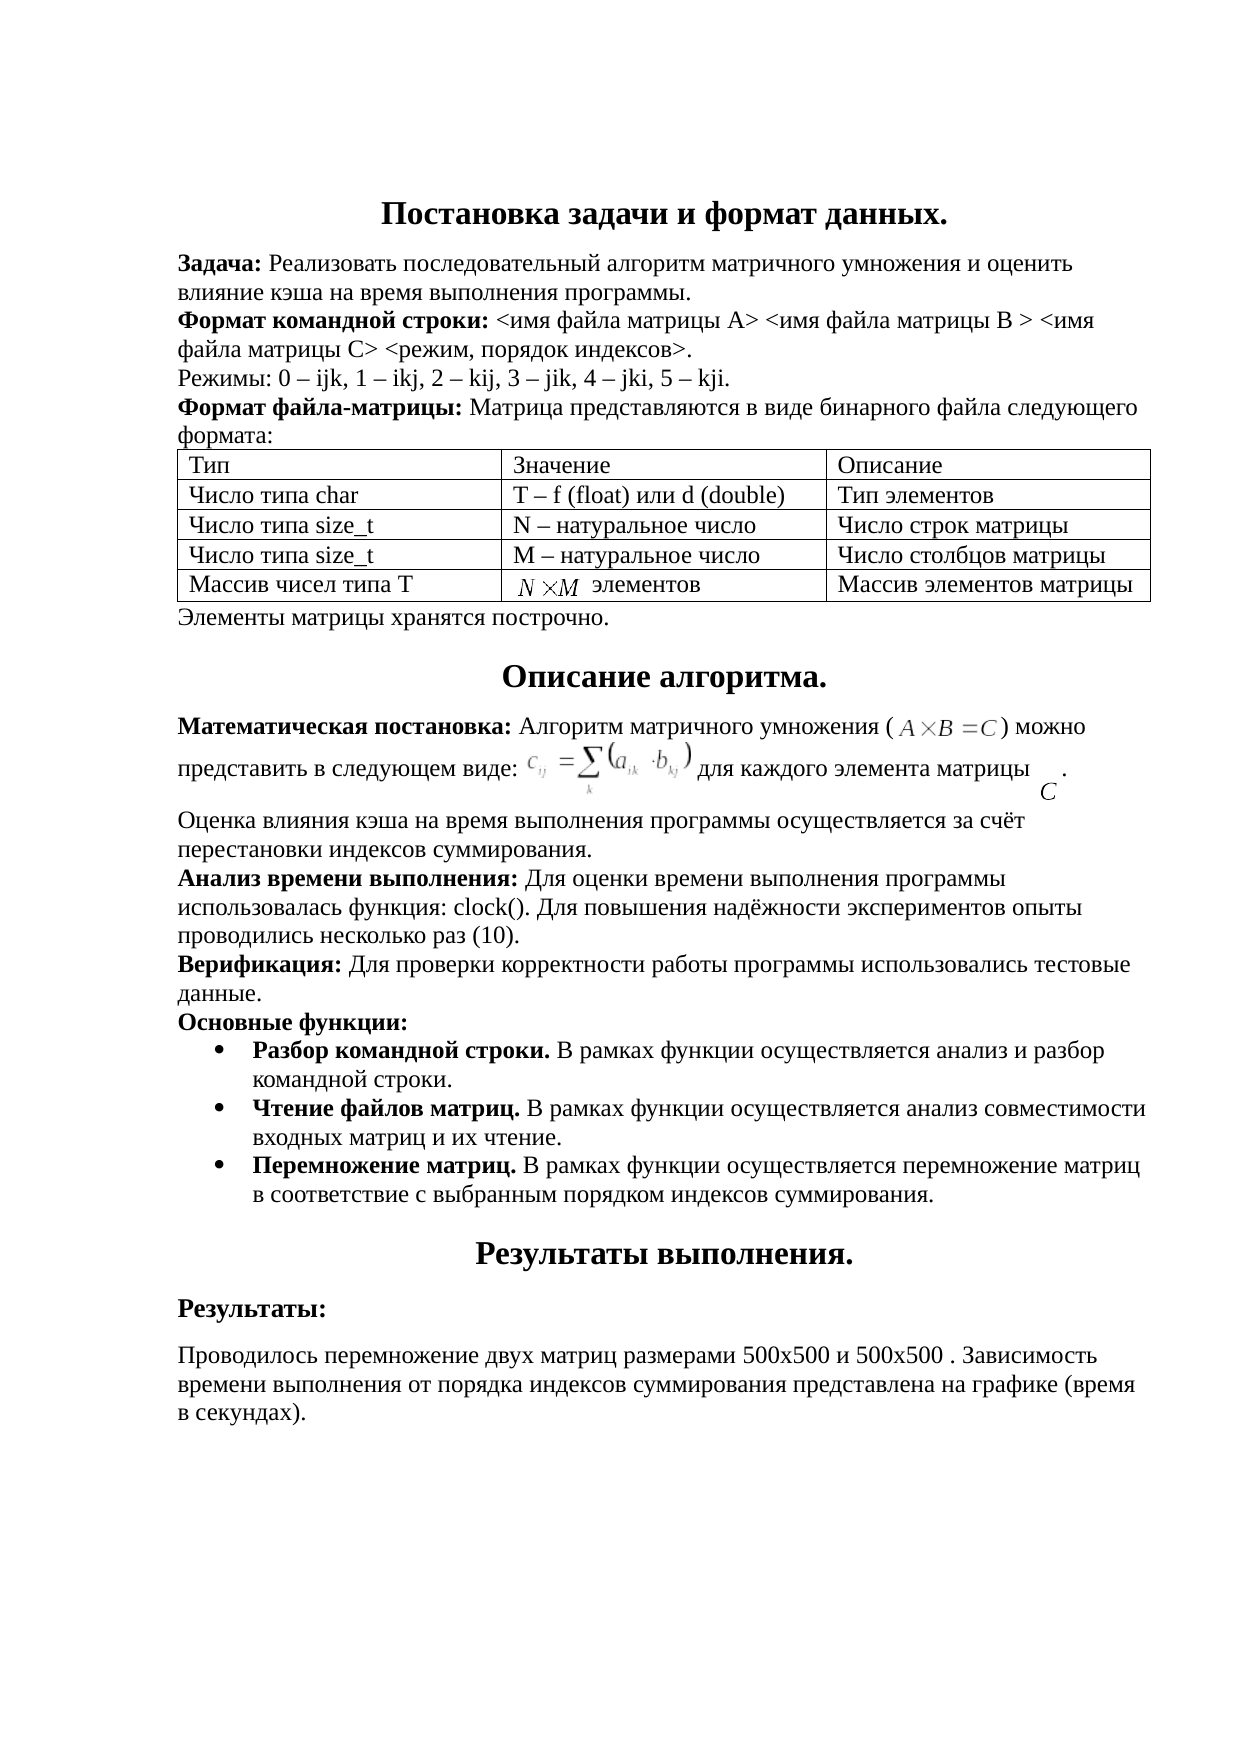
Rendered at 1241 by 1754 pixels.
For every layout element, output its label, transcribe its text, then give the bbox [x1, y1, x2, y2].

table_cell элементов [502, 570, 826, 601]
text Элементы матрицы хранятся построчно. [177, 602, 1152, 631]
subtitle Результаты выполнения. [177, 1233, 1152, 1271]
table_cell Массив чисел типа T [178, 570, 501, 601]
subtitle Описание алгоритма. [177, 656, 1152, 694]
table_cell Число типа char [178, 480, 501, 509]
table_cell Число строк матрицы [827, 510, 1150, 539]
table_cell Тип элементов [827, 480, 1150, 509]
subtitle Результаты: [177, 1292, 1152, 1323]
text Задача: Реализовать последовательный алгоритм матричного умножения и оценить влияние кэша на время выполнения программы. [177, 248, 1152, 306]
text Режимы: 0 – ijk, 1 – ikj, 2 – kij, 3 – jik, 4 – jki, 5 – kji. [177, 363, 1152, 392]
table_cell Число типа size_t [178, 510, 501, 539]
text Основные функции: [177, 1007, 1152, 1035]
text Формат файла-матрицы: Матрица представляются в виде бинарного файла следующего формата: [177, 392, 1152, 449]
text Проводилось перемножение двух матриц размерами 500x500 и 500x500 . Зависимость времени выполнения от порядка индексов суммирования представлена на графике (время в секундах). [177, 1340, 1152, 1426]
table_cell T – f (float) или d (double) [502, 480, 826, 509]
table_cell Массив элементов матрицы [827, 570, 1150, 601]
list Разбор командной строки. В рамках функции осуществляется анализ и разбор командной строки. [215, 1035, 1152, 1093]
text Математическая постановка: Алгоритм матричного умножения () можно представить в следующем виде: для каждого элемента матрицы . Оценка влияния кэша на время выполнения программы осуществляется за счёт перестановки индексов суммирования. [177, 711, 1152, 863]
subtitle Постановка задачи и формат данных. [177, 193, 1152, 231]
text Верификация: Для проверки корректности работы программы использовались тестовые данные. [177, 949, 1152, 1007]
table_header Тип [178, 450, 501, 479]
table_header Описание [827, 450, 1150, 479]
text Формат командной строки: <имя файла матрицы A> <имя файла матрицы B > <имя файла матрицы C> <режим, порядок индексов>. [177, 306, 1152, 363]
table_header Значение [502, 450, 826, 479]
table_cell N – натуральное число [502, 510, 826, 539]
list Перемножение матриц. В рамках функции осуществляется перемножение матриц в соответствие с выбранным порядком индексов суммирования. [215, 1150, 1152, 1208]
text Анализ времени выполнения: Для оценки времени выполнения программы использовалась функция: clock(). Для повышения надёжности экспериментов опыты проводились несколько раз (10). [177, 863, 1152, 949]
table_cell M – натуральное число [502, 540, 826, 568]
table_cell Число типа size_t [178, 540, 501, 568]
list Чтение файлов матриц. В рамках функции осуществляется анализ совместимости входных матриц и их чтение. [215, 1093, 1152, 1150]
table_cell Число столбцов матрицы [827, 540, 1150, 568]
